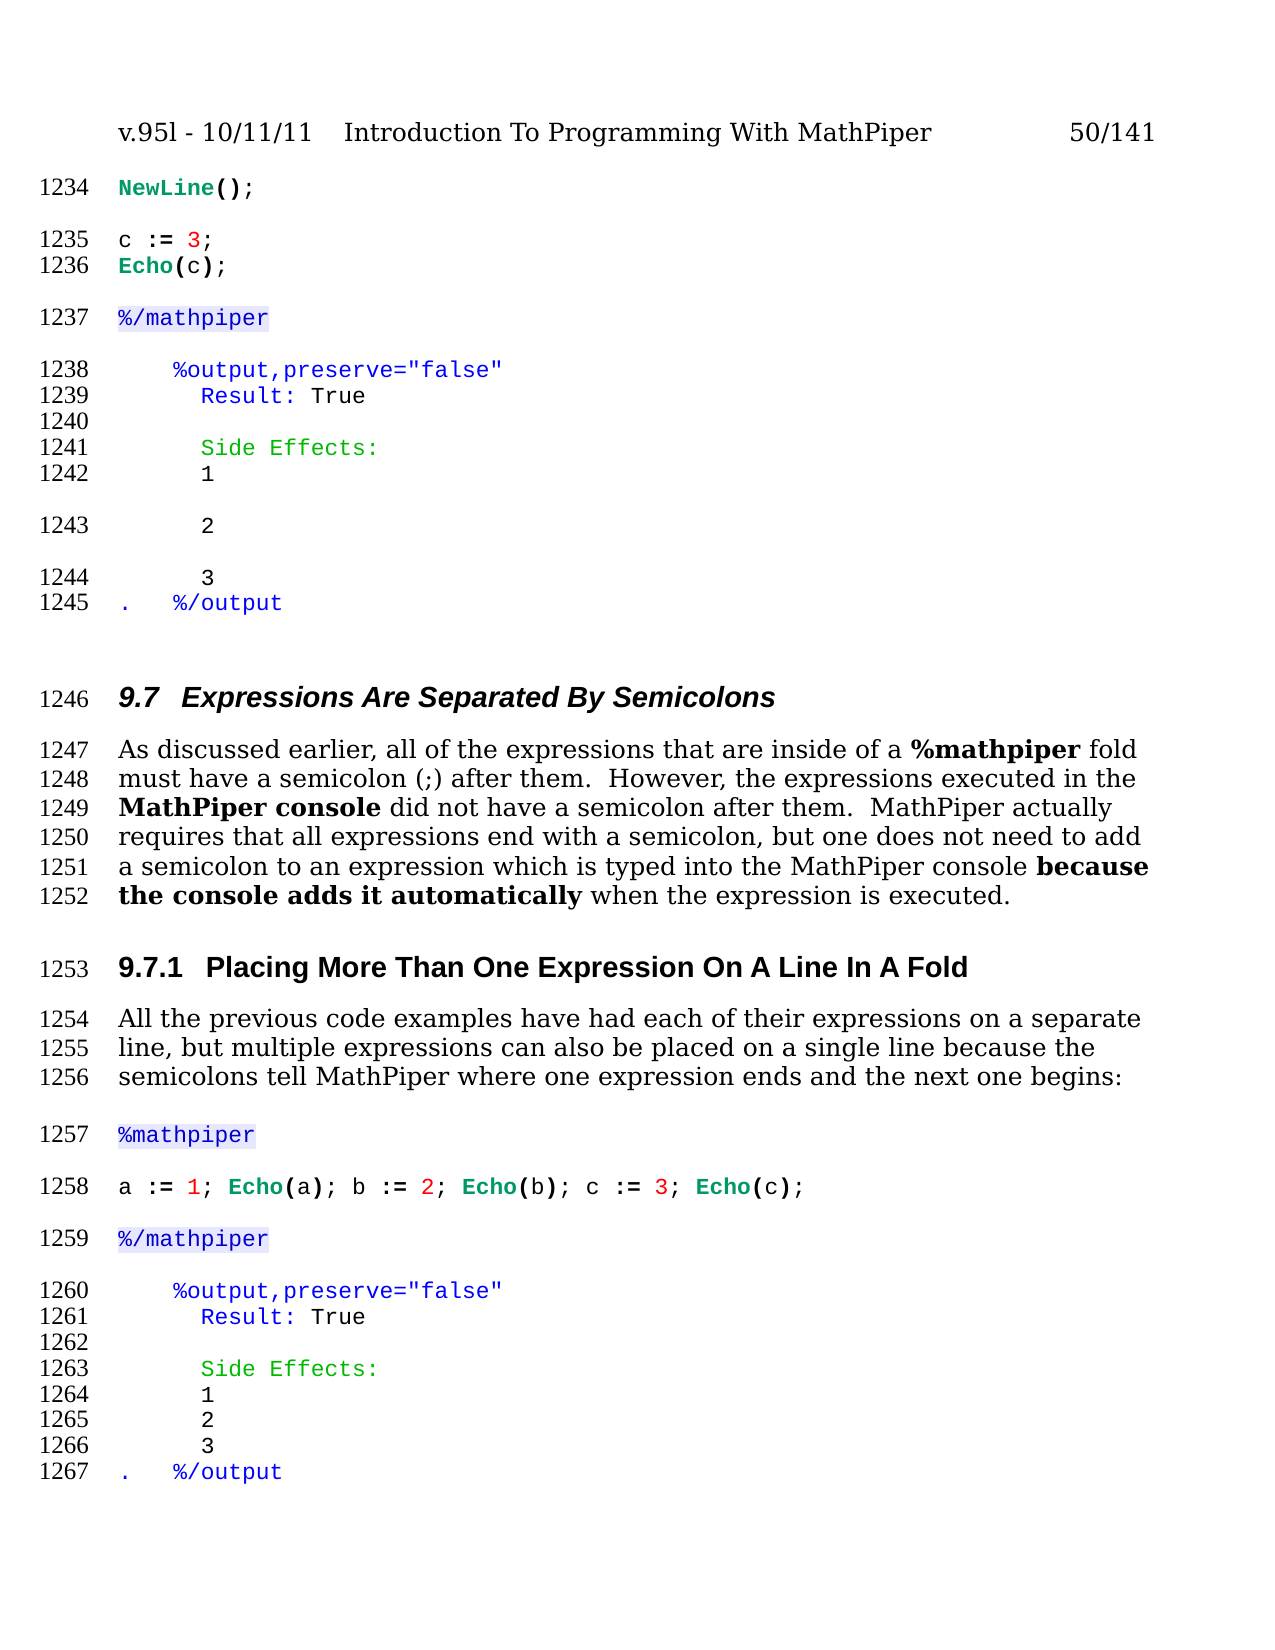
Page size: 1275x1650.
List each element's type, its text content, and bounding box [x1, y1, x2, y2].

text 1 [118, 1383, 1157, 1409]
text NewLine(); [118, 177, 1157, 203]
text Side Effects: [118, 436, 1157, 462]
text . %/output [118, 592, 1157, 618]
text Side Effects: [118, 1357, 1157, 1383]
text 2 [118, 1409, 1157, 1435]
text c := 3; [118, 229, 1157, 254]
text %output,preserve="false" [118, 358, 1157, 384]
text 3 [118, 566, 1157, 592]
text 2 [118, 514, 1157, 540]
text Echo(c); [118, 254, 1157, 281]
text 3 [118, 1435, 1157, 1461]
text %/mathpiper [118, 1227, 1157, 1253]
text %output,preserve="false" [118, 1279, 1157, 1305]
text %mathpiper [118, 1123, 1157, 1149]
subtitle Placing More Than One Expression On A Line In A Fold [118, 949, 1157, 983]
text . %/output [118, 1461, 1157, 1487]
text %/mathpiper [118, 306, 1157, 332]
text Result: True [118, 384, 1157, 410]
text a := 1; Echo(a); b := 2; Echo(b); c := 3; Echo(c); [118, 1175, 1157, 1201]
text 1 [118, 462, 1157, 488]
subtitle Expressions Are Separated By Semicolons [118, 680, 1157, 714]
text Result: True [118, 1305, 1157, 1331]
text As discussed earlier, all of the expressions that are inside of a %mathpiper fold must have a semicolon (;) after them. However, the expressions executed in the MathPiper console did not have a semicolon after them. MathPiper actually requires that all expressions end with a semicolon, but one does not need to add a semicolon to an expression which is typed into the MathPiper console because the console adds it automatically when the expression is executed. [118, 735, 1157, 911]
text All the previous code examples have had each of their expressions on a separate line, but multiple expressions can also be placed on a single line because the semicolons tell MathPiper where one expression ends and the next one begins: [118, 1004, 1157, 1092]
